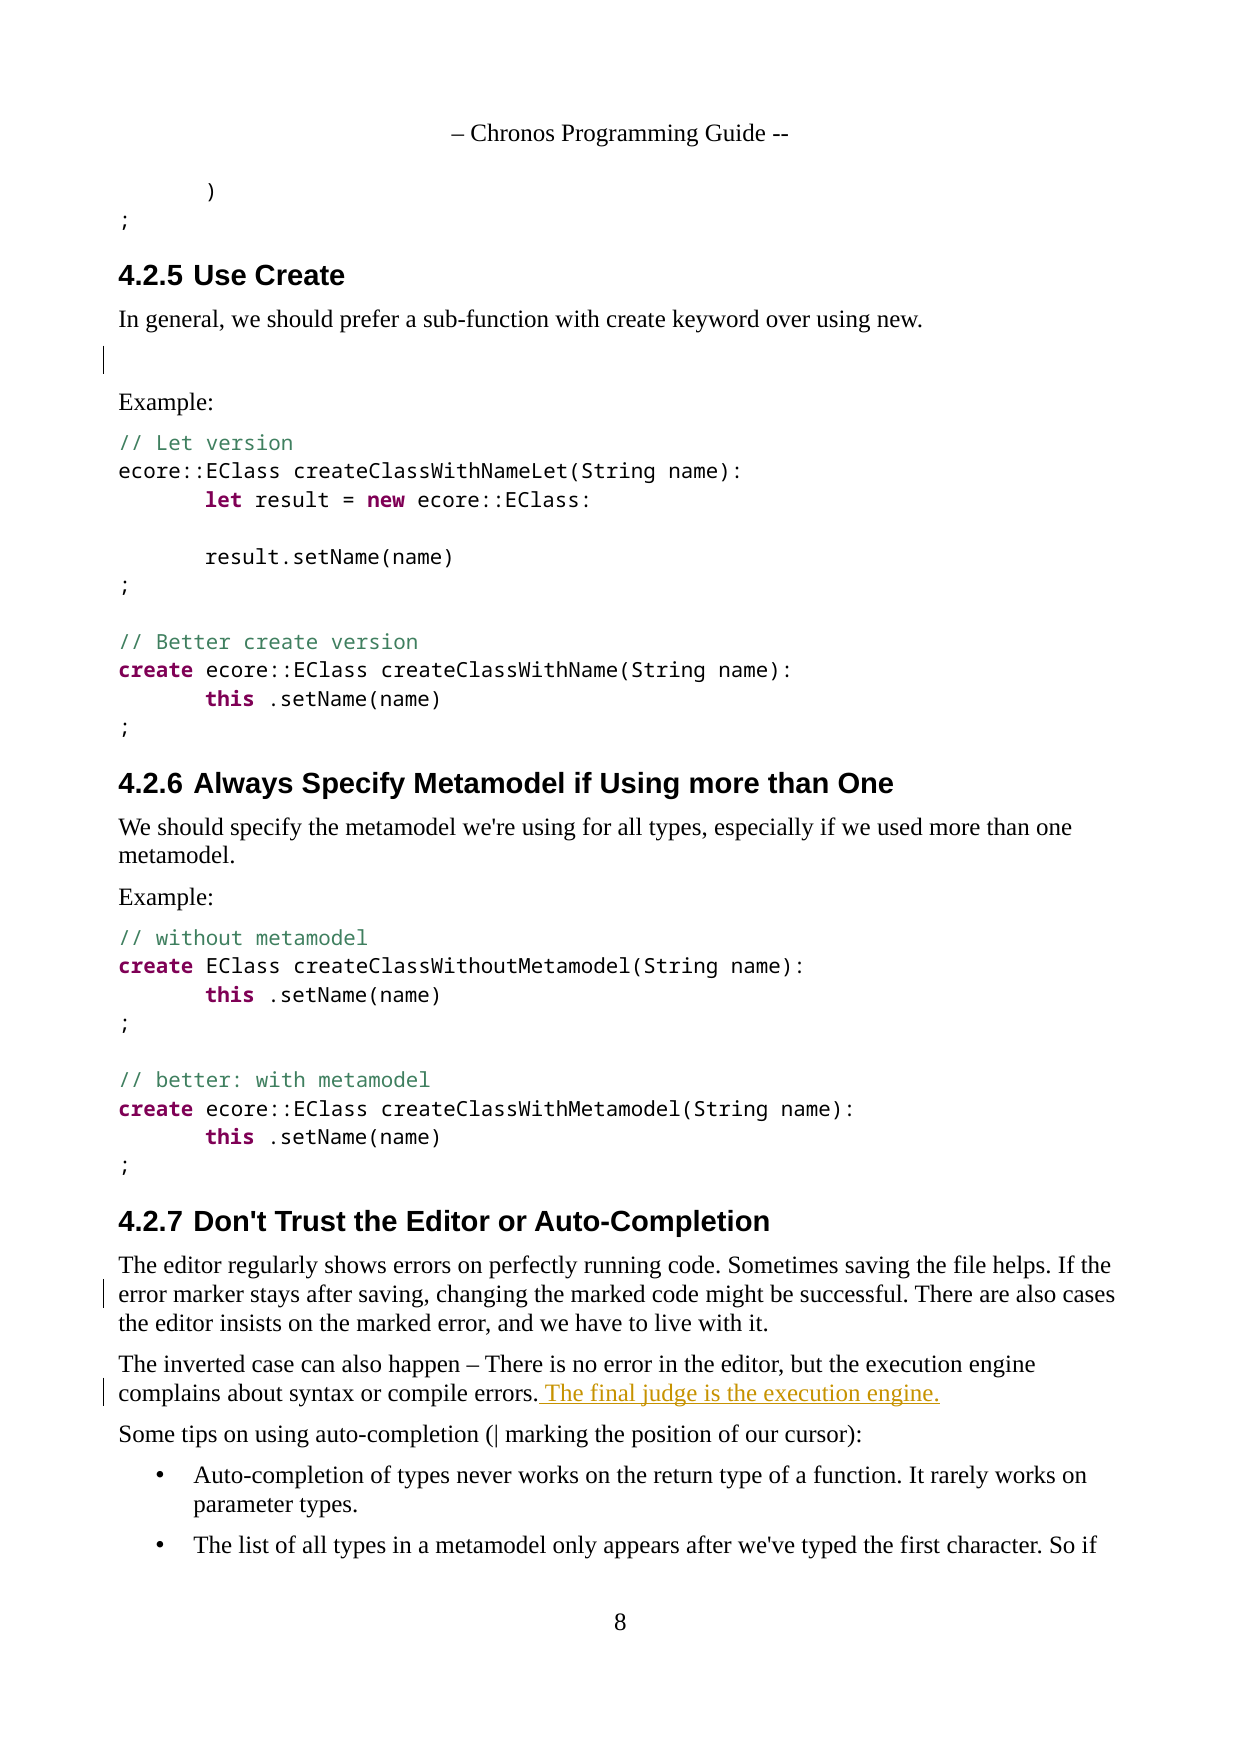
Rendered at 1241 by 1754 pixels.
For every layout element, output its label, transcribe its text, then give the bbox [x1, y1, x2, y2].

text We should specify the metamodel we're using for all types, especially if we used more than one metamodel. [118, 812, 1122, 869]
text // without metamodel [118, 923, 1122, 952]
text Example: [118, 882, 1122, 911]
list Auto-completion of types never works on the return type of a function. It rarely works on parameter types. [156, 1460, 1122, 1518]
text Some tips on using auto-completion (| marking the position of our cursor): [118, 1419, 1122, 1448]
text ) [118, 176, 1122, 205]
text this .setName(name) [118, 1122, 1122, 1151]
text this .setName(name) [118, 980, 1122, 1008]
text create EClass createClassWithoutMetamodel(String name): [118, 952, 1122, 980]
subtitle Use Create [118, 258, 1122, 292]
text ; [118, 1008, 1122, 1037]
text create ecore::EClass createClassWithMetamodel(String name): [118, 1094, 1122, 1122]
text this .setName(name) [118, 684, 1122, 712]
subtitle Don't Trust the Editor or Auto-Completion [118, 1204, 1122, 1238]
text In general, we should prefer a sub-function with create keyword over using new. [118, 304, 1122, 333]
text ; [118, 1151, 1122, 1179]
subtitle Always Specify Metamodel if Using more than One [118, 766, 1122, 799]
list The list of all types in a metamodel only appears after we've typed the first character. So if [156, 1530, 1122, 1559]
text // better: with metamodel [118, 1065, 1122, 1094]
text ; [118, 570, 1122, 599]
text // Let version [118, 428, 1122, 456]
text ; [118, 712, 1122, 741]
text Example: [118, 387, 1122, 416]
text ; [118, 205, 1122, 233]
text result.setName(name) [118, 542, 1122, 570]
text The editor regularly shows errors on perfectly running code. Sometimes saving the file helps. If the error marker stays after saving, changing the marked code might be successful. There are also cases the editor insists on the marked error, and we have to live with it. [118, 1250, 1122, 1336]
text The inverted case can also happen – There is no error in the editor, but the execution engine complains about syntax or compile errors. The final judge is the execution engine. [118, 1349, 1122, 1406]
text ecore::EClass createClassWithNameLet(String name): [118, 456, 1122, 485]
text let result = new ecore::EClass: [118, 485, 1122, 513]
text // Better create version [118, 627, 1122, 656]
text create ecore::EClass createClassWithName(String name): [118, 656, 1122, 684]
